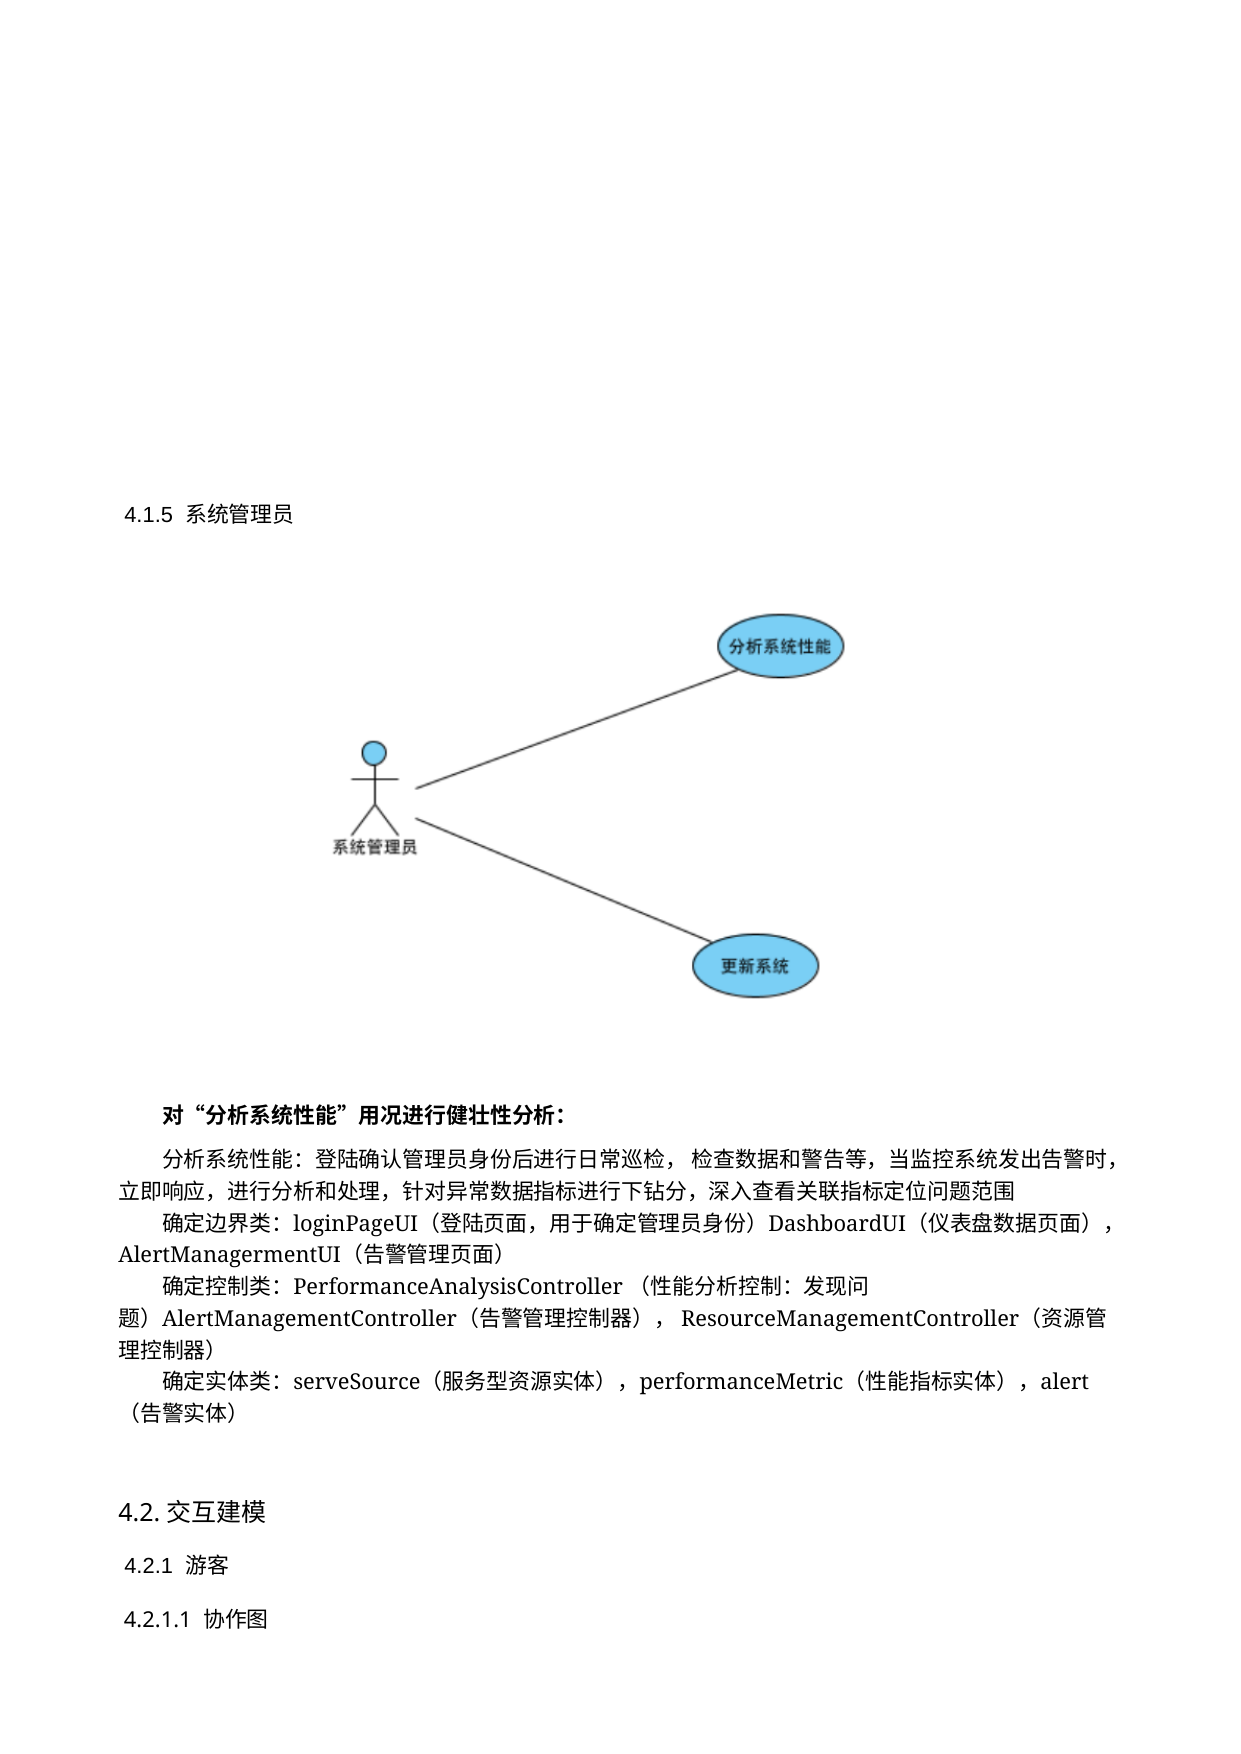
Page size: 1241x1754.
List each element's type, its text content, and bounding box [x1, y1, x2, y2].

picture [196, 535, 1044, 1079]
text 确定实体类：serveSource（服务型资源实体），performanceMetric（性能指标实体），alert（告警实体） [118, 1364, 1122, 1428]
text 对“分析系统性能”用况进行健壮性分析： [118, 542, 1122, 1129]
text 分析系统性能：登陆确认管理员身份后进行日常巡检， 检查数据和警告等，当监控系统发出告警时，立即响应，进行分析和处理，针对异常数据指标进行下钻分，深入查看关联指标定位问题范围 [118, 1142, 1122, 1206]
subtitle 游客 [118, 1548, 1122, 1579]
text 确定控制类：PerformanceAnalysisController （性能分析控制：发现问题）AlertManagementController（告警管理控制器）， ResourceManagementController（资源管理控制器） [118, 1269, 1122, 1364]
subtitle 系统管理员 [118, 497, 1122, 529]
text 确定边界类：loginPageUI（登陆页面，用于确定管理员身份）DashboardUI（仪表盘数据页面），AlertManagermentUI（告警管理页面） [118, 1206, 1122, 1269]
subtitle 协作图 [118, 1602, 1122, 1634]
subtitle 交互建模 [118, 1493, 1122, 1529]
